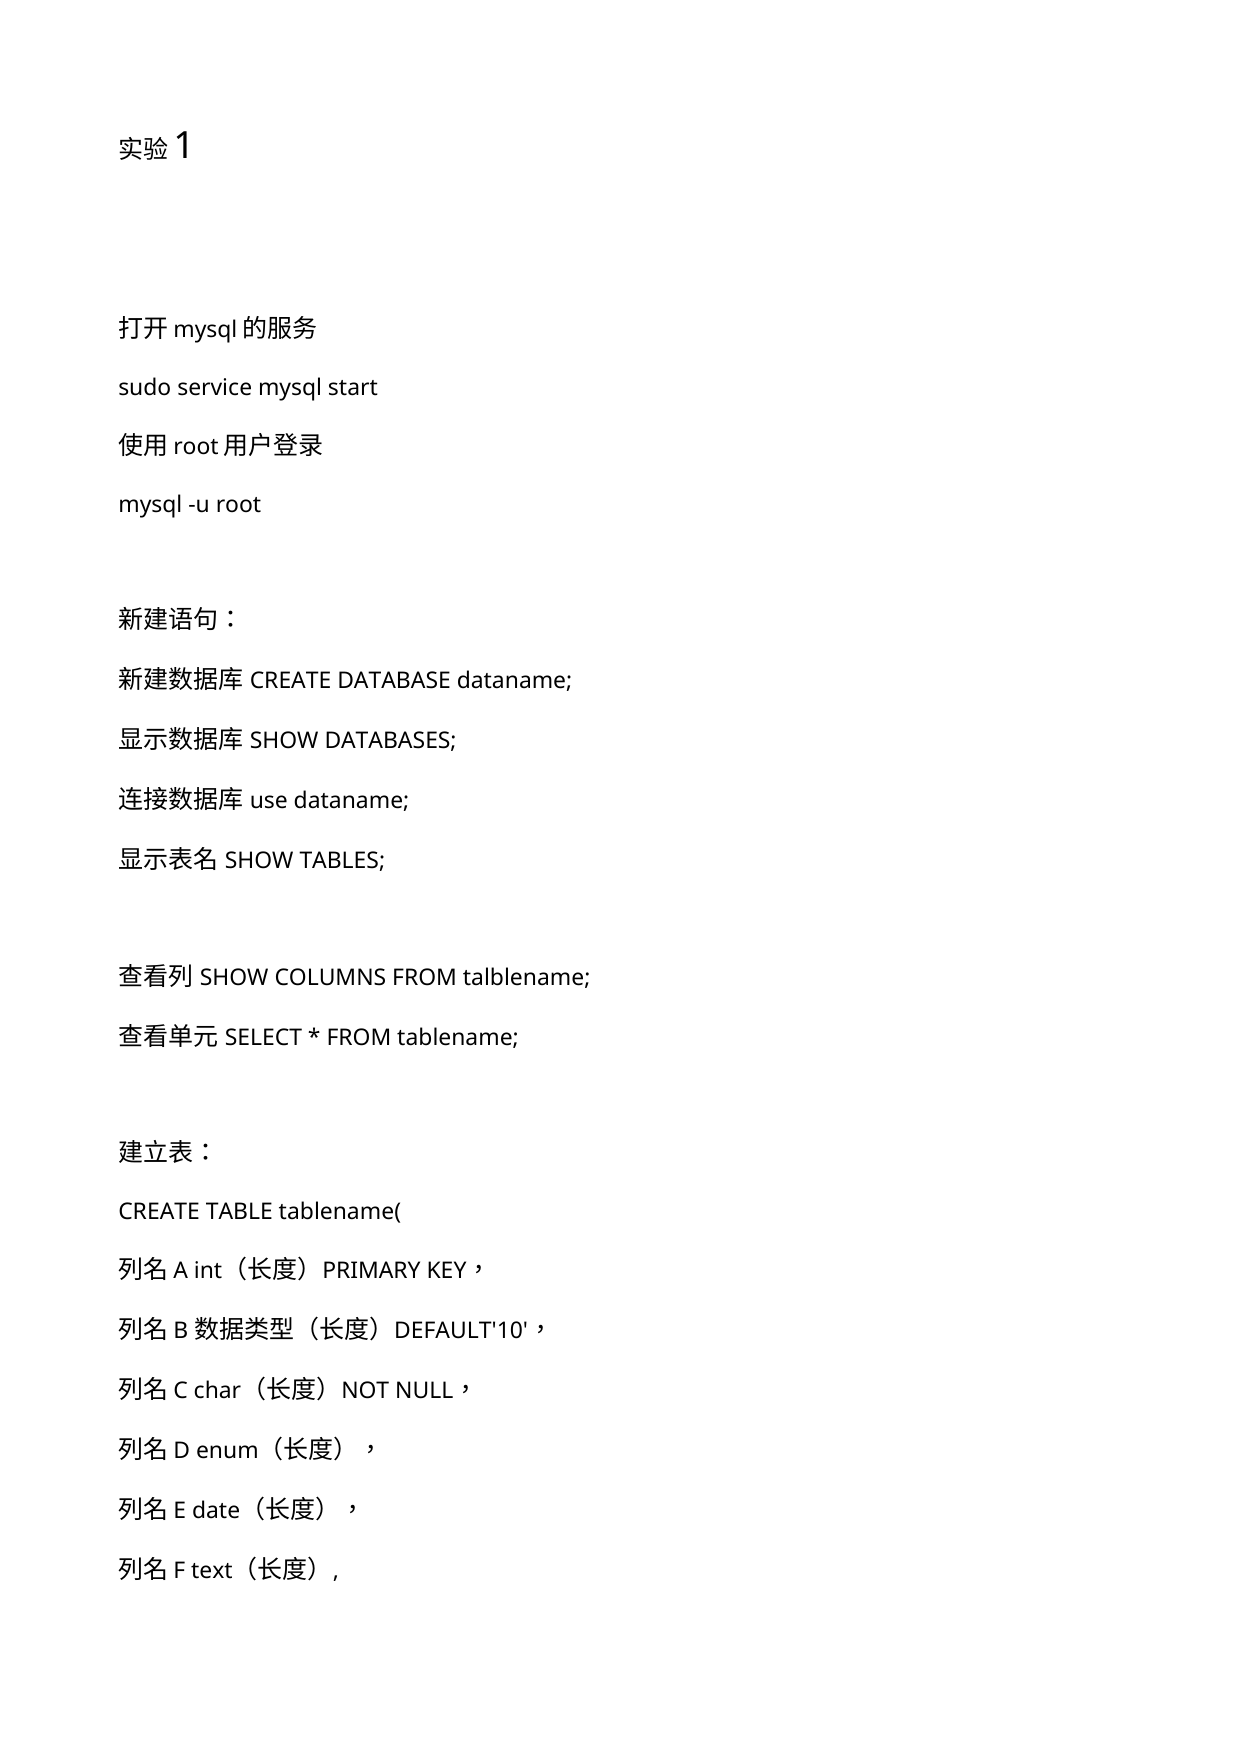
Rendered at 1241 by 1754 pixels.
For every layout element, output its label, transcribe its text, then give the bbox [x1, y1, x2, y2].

text 新建数据库 CREATE DATABASE dataname; [118, 661, 1122, 696]
text 显示表名 SHOW TABLES; [118, 841, 1122, 876]
text 实验1 [118, 118, 1122, 169]
text 列名B 数据类型（长度）DEFAULT'10'， [118, 1312, 1122, 1346]
text 连接数据库 use dataname; [118, 781, 1122, 816]
text 显示数据库 SHOW DATABASES; [118, 721, 1122, 756]
text 列名F text（长度）, [118, 1552, 1122, 1586]
text 查看单元 SELECT * FROM tablename; [118, 1018, 1122, 1052]
text 建立表： [118, 1135, 1122, 1169]
text sudo service mysql start [118, 371, 1122, 402]
text 列名D enum（长度）， [118, 1432, 1122, 1466]
text 列名E date（长度）， [118, 1492, 1122, 1526]
text 打开mysql的服务 [118, 311, 1122, 345]
text CREATE TABLE tablename( [118, 1195, 1122, 1226]
text 使用root用户登录 [118, 428, 1122, 462]
text 列名A int（长度）PRIMARY KEY， [118, 1252, 1122, 1286]
text 新建语句： [118, 601, 1122, 636]
text 列名C char（长度）NOT NULL， [118, 1372, 1122, 1406]
text 查看列 SHOW COLUMNS FROM talblename; [118, 958, 1122, 992]
text mysql -u root [118, 488, 1122, 519]
